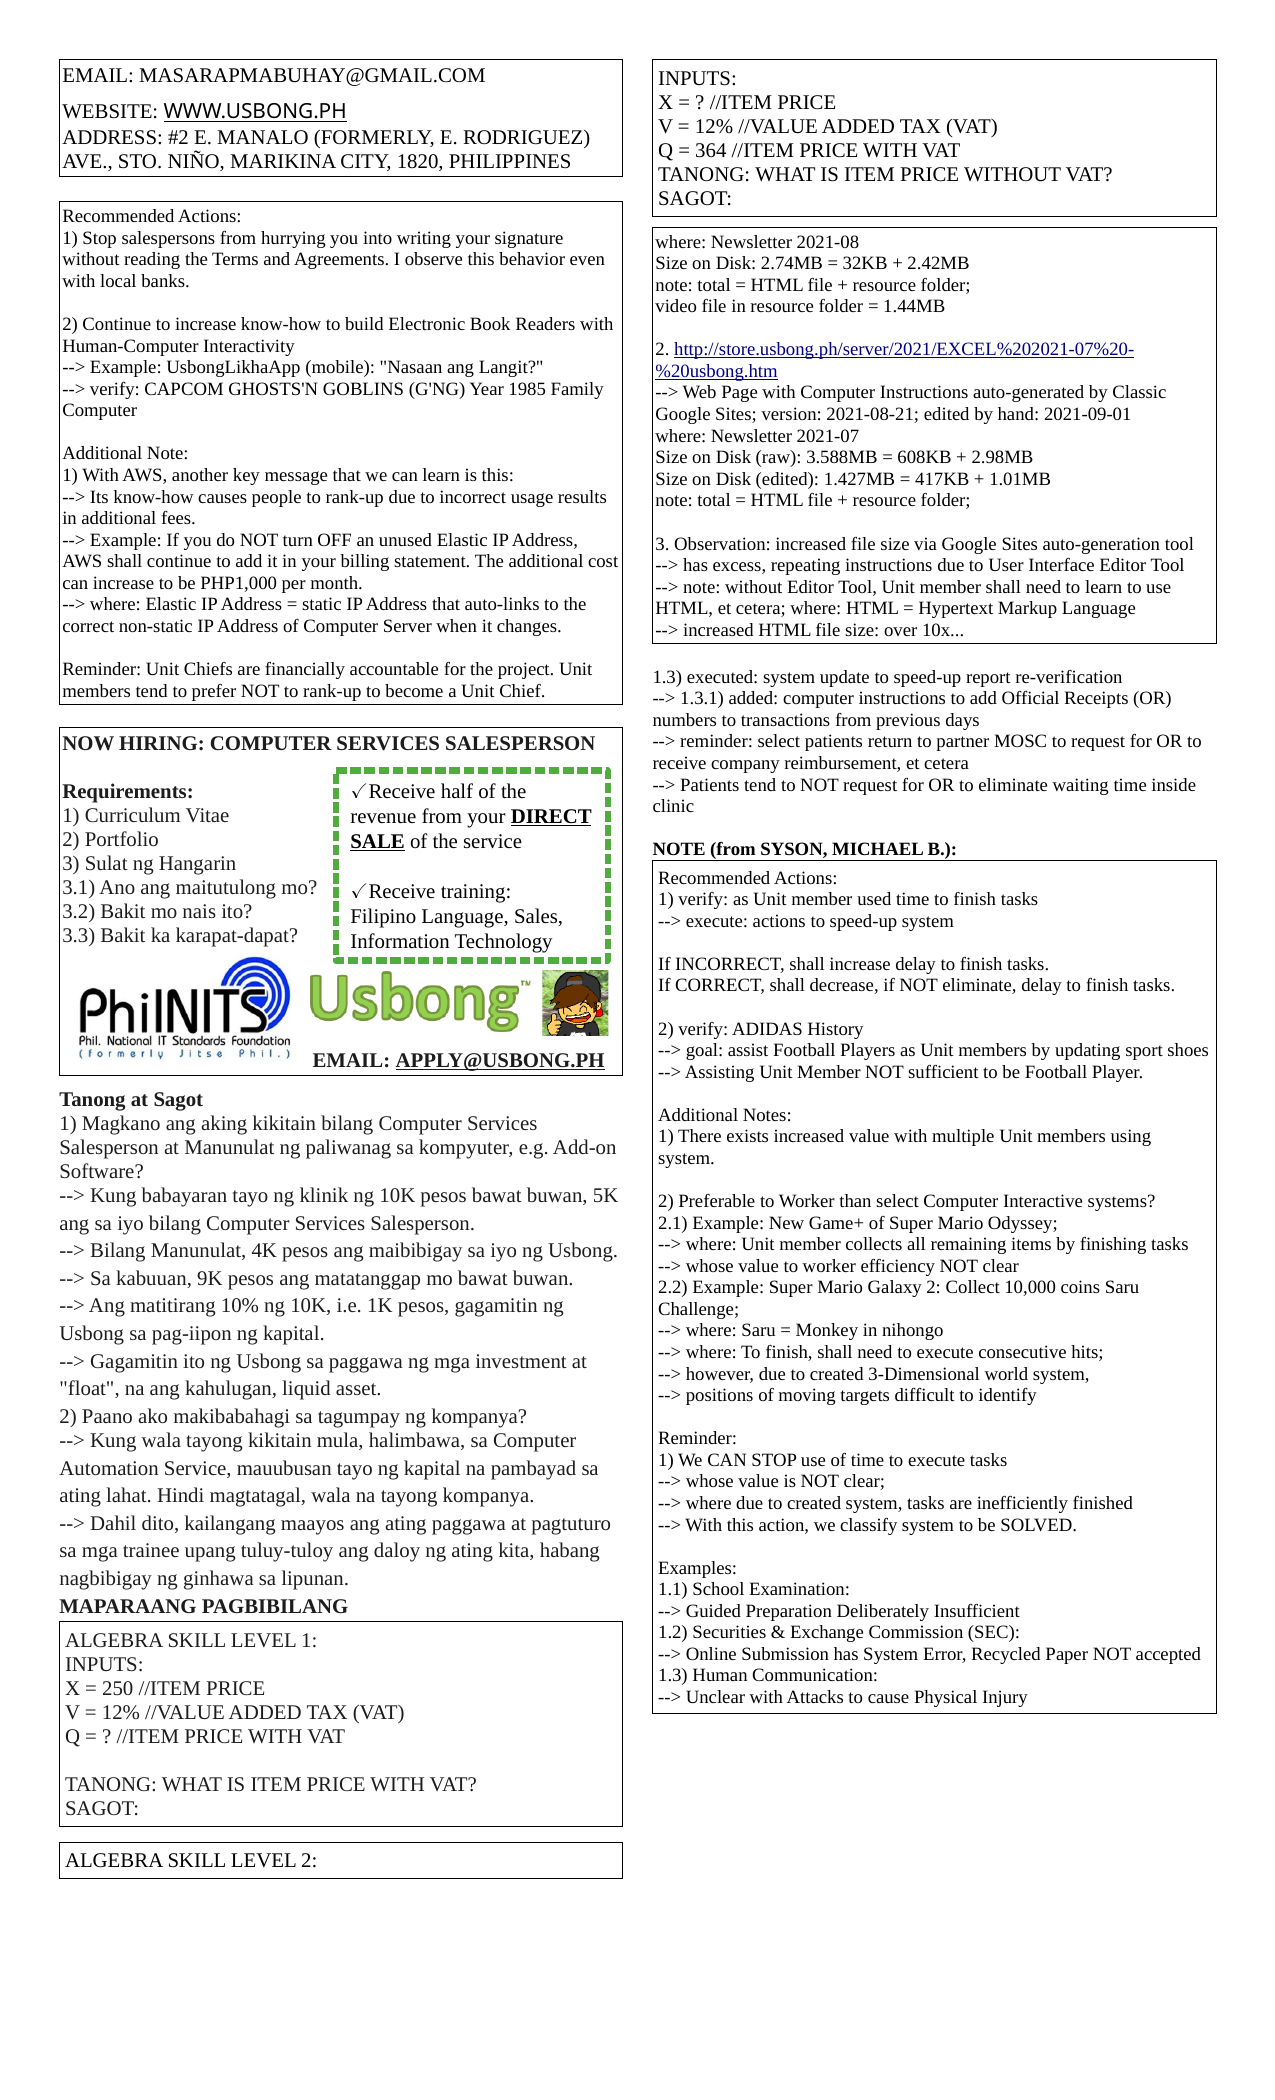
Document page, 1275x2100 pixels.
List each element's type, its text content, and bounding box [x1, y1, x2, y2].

table_header Recommended Actions: 1) Stop salespersons from hurrying you into writing your signature without reading the Terms and Agreements. I observe this behavior even with local banks. 2) Continue to increase know-how to build Electronic Book Readers with Human-Computer Interactivity --> Example: UsbongLikhaApp (mobile): "Nasaan ang Langit?" --> verify: CAPCOM GHOSTS'N GOBLINS (G'NG) Year 1985 Family Computer Additional Note: 1) With AWS, another key message that we can learn is this: --> Its know-how causes people to rank-up due to incorrect usage results in additional fees. --> Example: If you do NOT turn OFF an unused Elastic IP Address, AWS shall continue to add it in your billing statement. The additional cost can increase to be PHP1,000 per month. --> where: Elastic IP Address = static IP Address that auto-links to the correct non-static IP Address of Computer Server when it changes. Reminder: Unit Chiefs are financially accountable for the project. Unit members tend to prefer NOT to rank-up to become a Unit Chief. [60, 202, 622, 704]
table_header Recommended Actions: 1) verify: as Unit member used time to finish tasks --> execute: actions to speed-up system If INCORRECT, shall increase delay to finish tasks. If CORRECT, shall decrease, if NOT eliminate, delay to finish tasks. 2) verify: ADIDAS History --> goal: assist Football Players as Unit members by updating sport shoes --> Assisting Unit Member NOT sufficient to be Football Player. Additional Notes: 1) There exists increased value with multiple Unit members using system. 2) Preferable to Worker than select Computer Interactive systems? 2.1) Example: New Game+ of Super Mario Odyssey; --> where: Unit member collects all remaining items by finishing tasks --> whose value to worker efficiency NOT clear 2.2) Example: Super Mario Galaxy 2: Collect 10,000 coins Saru Challenge; --> where: Saru = Monkey in nihongo --> where: To finish, shall need to execute consecutive hits; --> however, due to created 3-Dimensional world system, --> positions of moving targets difficult to identify Reminder: 1) We CAN STOP use of time to execute tasks --> whose value is NOT clear; --> where due to created system, tasks are inefficiently finished --> With this action, we classify system to be SOLVED. Examples: 1.1) School Examination: --> Guided Preparation Deliberately Insufficient 1.2) Securities & Exchange Commission (SEC): --> Online Submission has System Error, Recycled Paper NOT accepted 1.3) Human Communication: --> Unclear with Attacks to cause Physical Injury [653, 861, 1216, 1713]
picture [310, 971, 531, 1032]
table_header INPUTS: X = ? //ITEM PRICE V = 12% //VALUE ADDED TAX (VAT) Q = 364 //ITEM PRICE WITH VAT TANONG: WHAT IS ITEM PRICE WITHOUT VAT? SAGOT: [653, 60, 1216, 216]
table_header where: Newsletter 2021-08 Size on Disk: 2.74MB = 32KB + 2.42MB note: total = HTML file + resource folder; video file in resource folder = 1.44MB 2. http://store.usbong.ph/server/2021/EXCEL%202021-07%20-%20usbong.htm --> Web Page with Computer Instructions auto-generated by Classic Google Sites; version: 2021-08-21; edited by hand: 2021-09-01 where: Newsletter 2021-07 Size on Disk (raw): 3.588MB = 608KB + 2.98MB Size on Disk (edited): 1.427MB = 417KB + 1.01MB note: total = HTML file + resource folder; 3. Observation: increased file size via Google Sites auto-generation tool --> has excess, repeating instructions due to User Interface Editor Tool --> note: without Editor Tool, Unit member shall need to learn to use HTML, et cetera; where: HTML = Hypertext Markup Language --> increased HTML file size: over 10x... [653, 228, 1216, 643]
text --> Kung babayaran tayo ng klinik ng 10K pesos bawat buwan, 5K ang sa iyo bilang Computer Services Salesperson. --> Bilang Manunulat, 4K pesos ang maibibigay sa iyo ng Usbong. --> Sa kabuuan, 9K pesos ang matatanggap mo bawat buwan. --> Ang matitirang 10% ng 10K, i.e. 1K pesos, gagamitin ng Usbong sa pag-iipon ng kapital. --> Gagamitin ito ng Usbong sa paggawa ng mga investment at "float", na ang kahulugan, liquid asset. [59, 1183, 623, 1400]
text NOTE (from SYSON, MICHAEL B.): [652, 838, 1216, 860]
subtitle Tanong at Sagot [59, 1087, 623, 1111]
table_header ALGEBRA SKILL LEVEL 2: [60, 1843, 622, 1878]
subtitle 1) Magkano ang aking kikitain bilang Computer Services Salesperson at Manunulat ng paliwanag sa kompyuter, e.g. Add-on Software? [59, 1111, 623, 1183]
text MAPARAANG PAGBIBILANG [59, 1593, 623, 1618]
picture [542, 970, 609, 1036]
table_header EMAIL: MASARAPMABUHAY@GMAIL.COM WEBSITE: WWW.USBONG.PH ADDRESS: #2 E. MANALO (FORMERLY, E. RODRIGUEZ) AVE., STO. NIÑO, MARIKINA CITY, 1820, PHILIPPINES [60, 60, 622, 176]
table_header ALGEBRA SKILL LEVEL 1: INPUTS: X = 250 //ITEM PRICE V = 12% //VALUE ADDED TAX (VAT) Q = ? //ITEM PRICE WITH VAT TANONG: WHAT IS ITEM PRICE WITH VAT? SAGOT: [60, 1622, 622, 1826]
text --> reminder: select patients return to partner MOSC to request for OR to receive company reimbursement, et cetera [652, 730, 1216, 773]
table_header NOW HIRING: COMPUTER SERVICES SALESPERSON Requirements: 1) Curriculum Vitae 2) Portfolio 3) Sulat ng Hangarin 3.1) Ano ang maitutulong mo? 3.2) Bakit mo nais ito? 3.3) Bakit ka karapat-dapat? EMAIL: APPLY@USBONG.PH [60, 728, 622, 1075]
subtitle 2) Paano ako makibabahagi sa tagumpay ng kompanya? [59, 1404, 623, 1428]
text 1.3) executed: system update to speed-up report re-verification [652, 666, 1216, 687]
text --> 1.3.1) added: computer instructions to add Official Receipts (OR) numbers to transactions from previous days [652, 687, 1216, 730]
text --> Patients tend to NOT request for OR to eliminate waiting time inside clinic [652, 773, 1216, 817]
picture [72, 953, 297, 1062]
text --> Kung wala tayong kikitain mula, halimbawa, sa Computer Automation Service, mauubusan tayo ng kapital na pambayad sa ating lahat. Hindi magtatagal, wala na tayong kompanya. --> Dahil dito, kailangang maayos ang ating paggawa at pagtuturo sa mga trainee upang tuluy-tuloy ang daloy ng ating kita, habang nagbibigay ng ginhawa sa lipunan. [59, 1428, 623, 1590]
